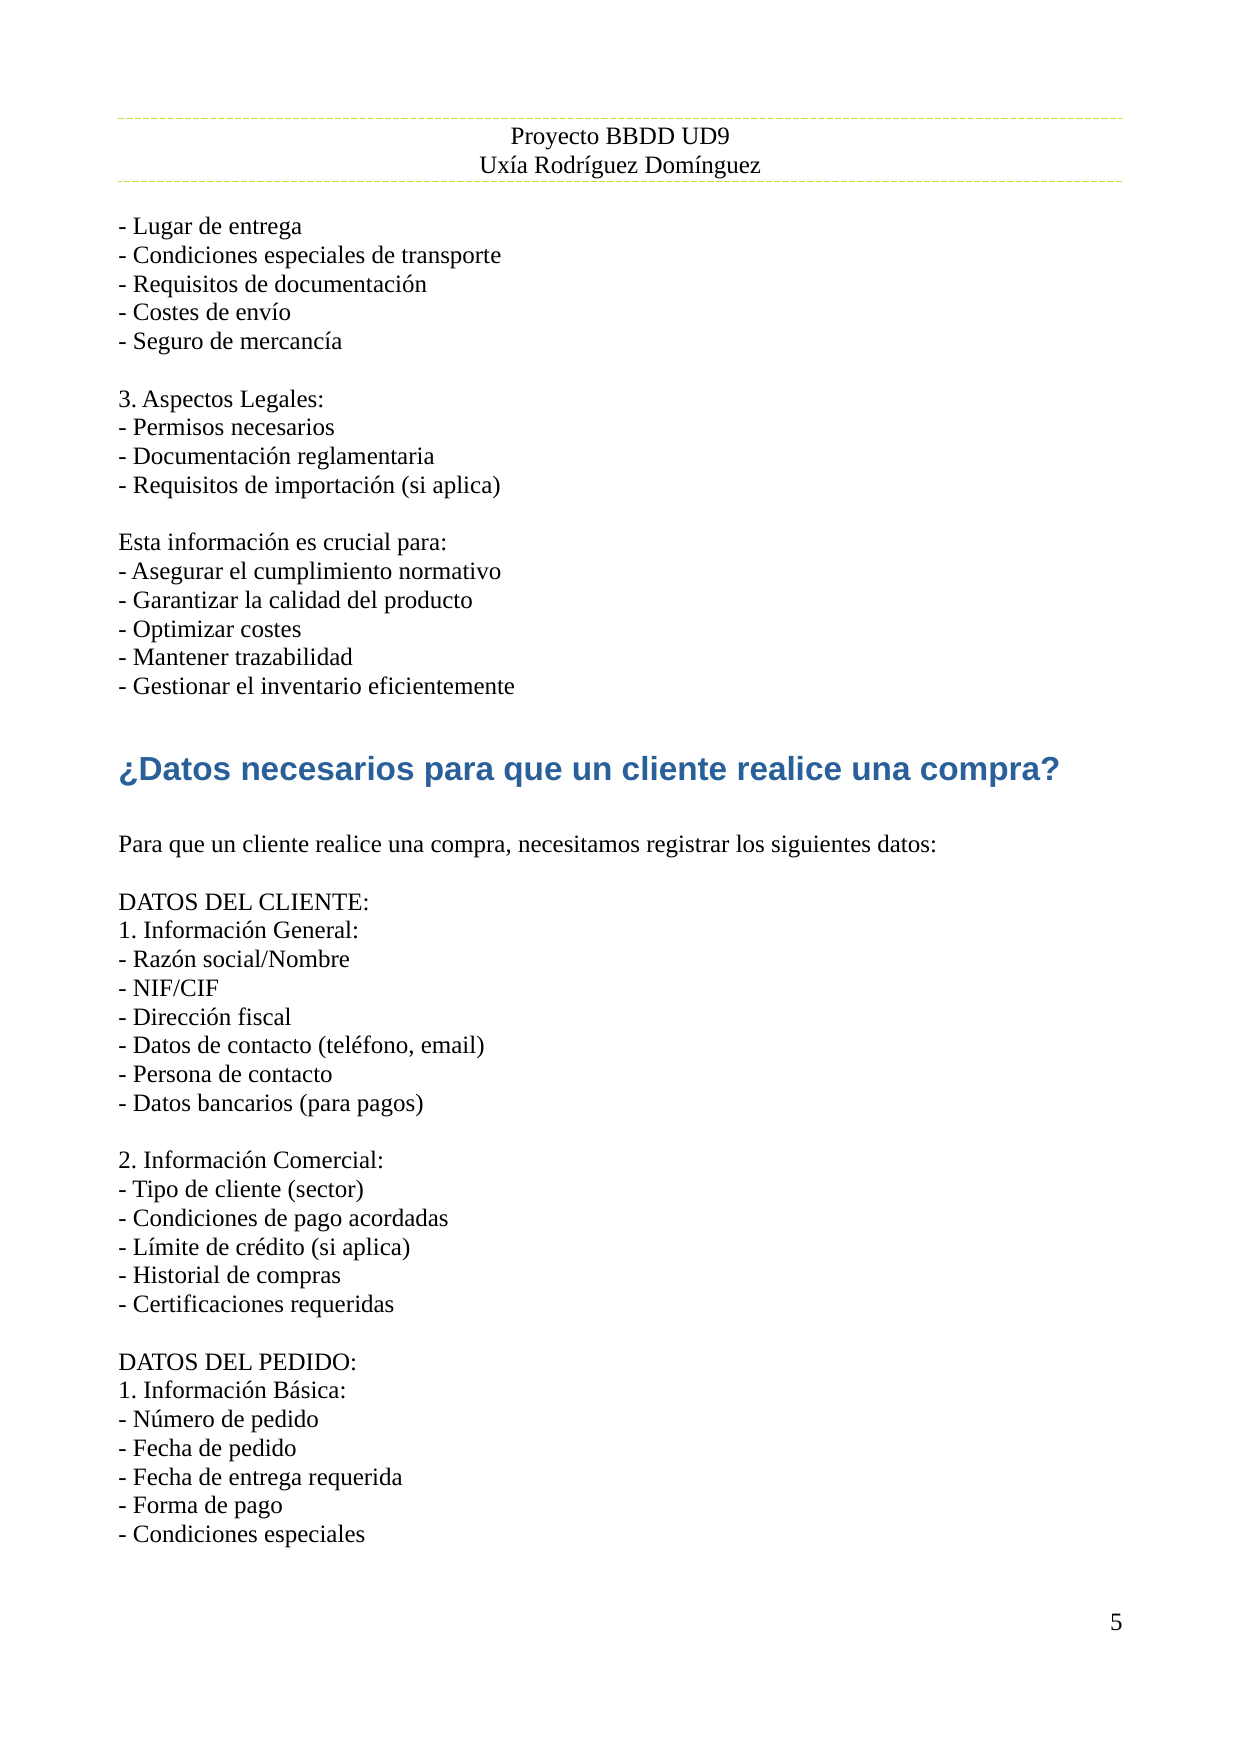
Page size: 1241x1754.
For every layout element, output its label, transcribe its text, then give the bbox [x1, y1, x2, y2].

text Para que un cliente realice una compra, necesitamos registrar los siguientes datos: DATOS DEL CLIENTE: 1. Información General: - Razón social/Nombre - NIF/CIF - Dirección fiscal - Datos de contacto (teléfono, email) - Persona de contacto - Datos bancarios (para pagos) 2. Información Comercial: - Tipo de cliente (sector) - Condiciones de pago acordadas - Límite de crédito (si aplica) - Historial de compras - Certificaciones requeridas DATOS DEL PEDIDO: 1. Información Básica: - Número de pedido - Fecha de pedido - Fecha de entrega requerida - Forma de pago - Condiciones especiales [118, 829, 1122, 1577]
subtitle ¿Datos necesarios para que un cliente realice una compra? [118, 749, 1122, 788]
text - Lugar de entrega - Condiciones especiales de transporte - Requisitos de documentación - Costes de envío - Seguro de mercancía 3. Aspectos Legales: - Permisos necesarios - Documentación reglamentaria - Requisitos de importación (si aplica) Esta información es crucial para: - Asegurar el cumplimiento normativo - Garantizar la calidad del producto - Optimizar costes - Mantener trazabilidad - Gestionar el inventario eficientemente [118, 211, 1122, 700]
